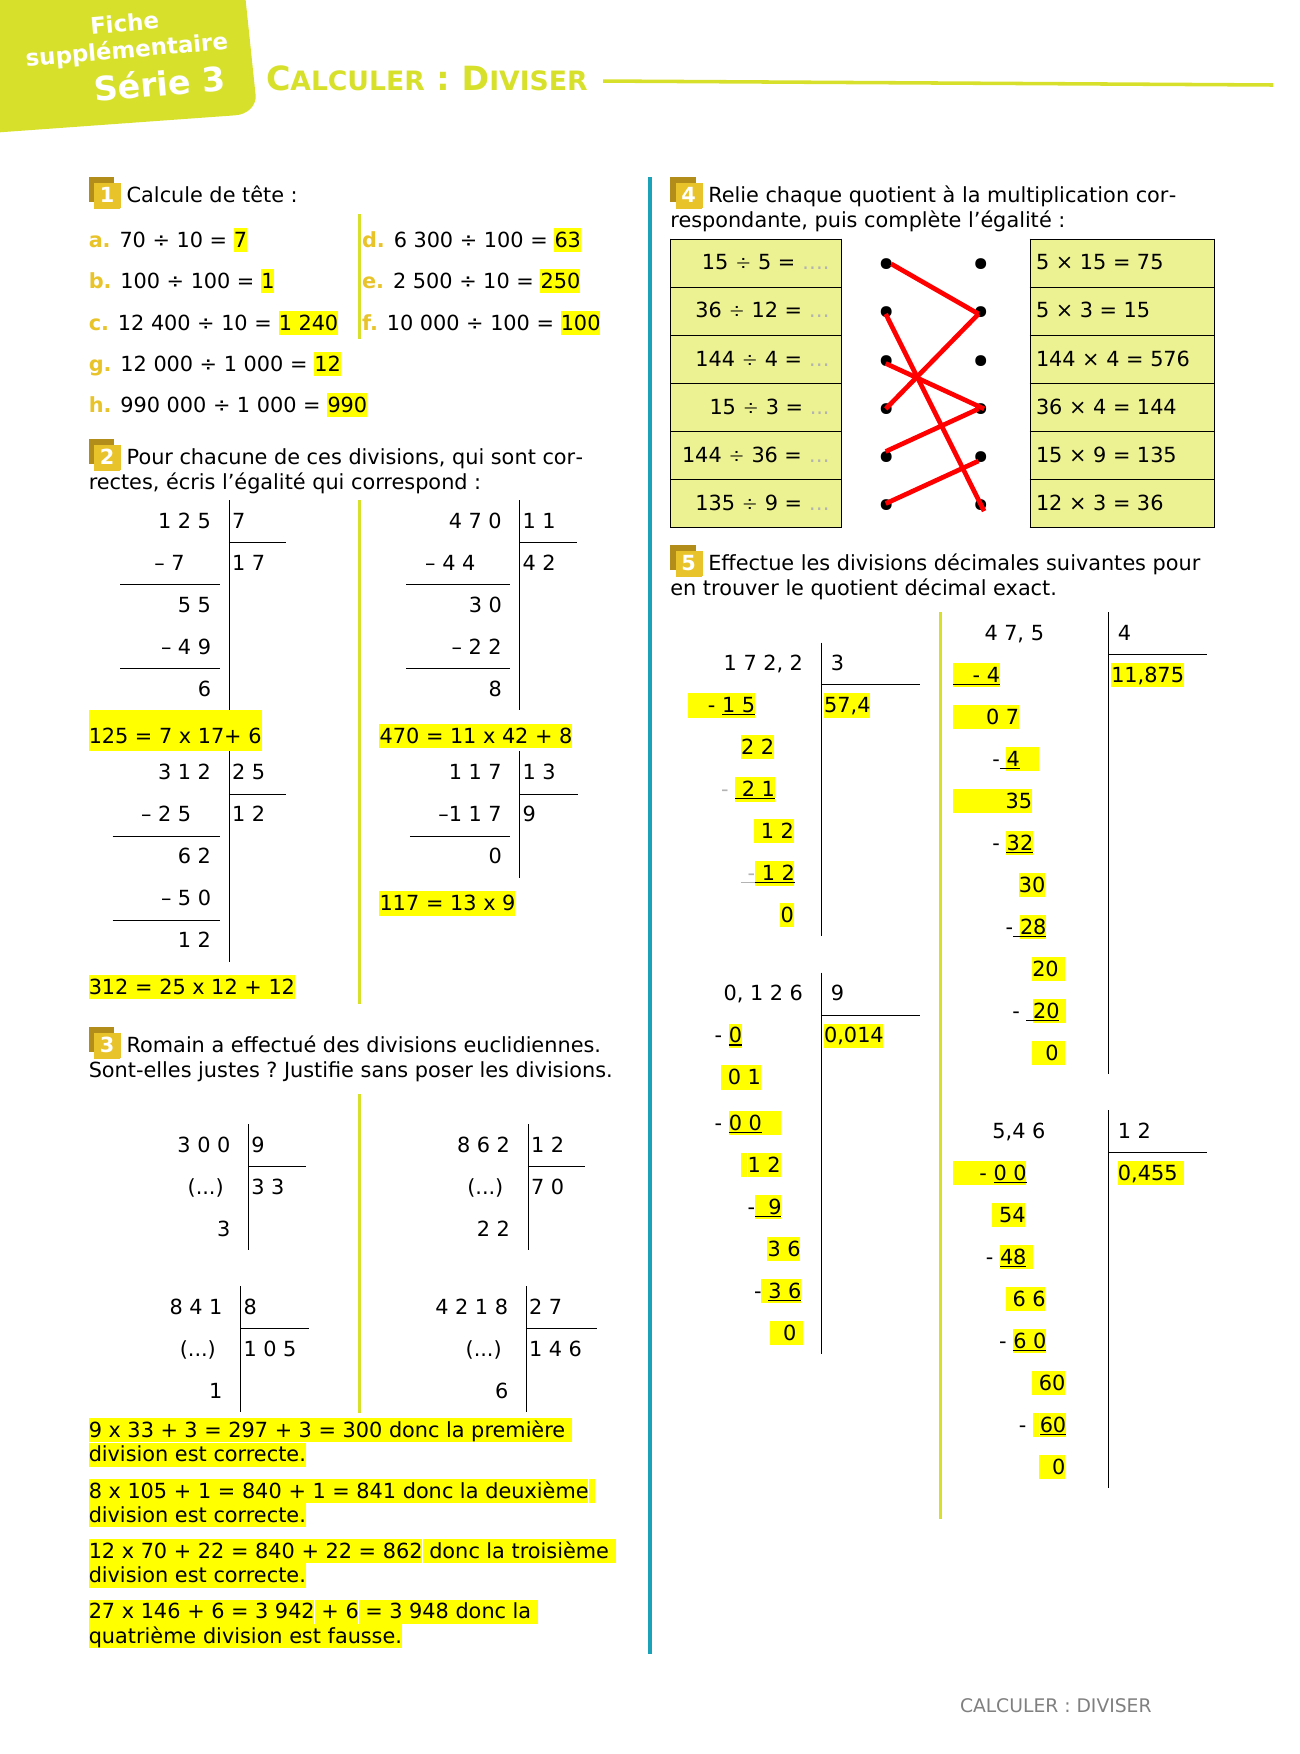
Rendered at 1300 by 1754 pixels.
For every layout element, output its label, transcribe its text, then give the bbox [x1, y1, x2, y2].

list 990 000 ÷ 1 000 = 990 [88, 379, 629, 421]
table_cell [1109, 1320, 1207, 1362]
table_cell 3 3 [249, 1167, 306, 1208]
list 12 400 ÷ 10 = 1 240 [88, 297, 356, 338]
table_cell [822, 726, 920, 768]
table_cell - 6 0 [950, 1320, 1099, 1362]
table_cell [520, 668, 577, 710]
table_cell 2 2 [409, 1208, 518, 1250]
table_cell - 20 [950, 990, 1099, 1032]
table_cell [822, 1228, 920, 1270]
table_cell 36  12 = … [671, 288, 841, 335]
table_cell [943, 335, 1030, 383]
table_cell 1 2 [230, 795, 286, 836]
subtitle 12 x 70 + 22 = 840 + 22 = 862 donc la troisième division est correcte. [306, 1539, 623, 1588]
table_cell [220, 920, 229, 962]
table_cell 135  9 = … [671, 480, 841, 527]
table_cell [812, 1186, 821, 1228]
table_cell 144  4 = … [671, 336, 841, 383]
table_header 4 7 0 [406, 500, 510, 542]
table_cell [241, 1370, 308, 1412]
table_cell [519, 1208, 528, 1250]
table_cell [249, 1208, 306, 1250]
table_cell 6 [120, 669, 219, 710]
table_cell 1 7 [230, 543, 286, 584]
table_header [1099, 1110, 1108, 1152]
table_cell [925, 385, 943, 421]
list 2 500 ÷ 10 = 250 [362, 256, 629, 297]
table_cell – 4 4 [406, 542, 510, 584]
table_cell [812, 810, 821, 852]
table_cell [948, 431, 1030, 479]
table_cell [943, 479, 1030, 527]
table_cell [1099, 696, 1108, 738]
table_cell [943, 335, 953, 345]
table_cell [812, 769, 821, 810]
table_cell [231, 1370, 240, 1412]
table_cell [812, 1270, 821, 1312]
table_header 1 7 2, 2 [685, 643, 812, 684]
table_cell [520, 584, 577, 626]
table_cell - 4 [950, 654, 1099, 696]
table_cell [220, 668, 229, 710]
table_cell [1099, 654, 1108, 696]
table_cell – 7 [120, 542, 219, 584]
table_header [517, 1286, 526, 1328]
table_cell 4 2 [520, 543, 577, 584]
table_cell [510, 542, 519, 584]
table_cell (...) [409, 1166, 518, 1208]
table_cell [943, 393, 974, 422]
table_header [519, 1124, 528, 1166]
list 10 000 ÷ 100 = 100 [362, 297, 629, 338]
table_cell 12 × 3 = 36 [1031, 480, 1214, 527]
table_cell [1099, 1320, 1108, 1362]
table_cell 57,4 [822, 685, 920, 726]
table_cell [822, 1312, 920, 1354]
table_header 5 × 15 = 75 [1031, 240, 1214, 287]
table_cell [231, 1328, 240, 1370]
table_header [220, 751, 229, 793]
table_cell [517, 1370, 526, 1412]
table_cell 0 [410, 837, 510, 878]
table_cell - 0 [685, 1015, 812, 1057]
list 70 ÷ 10 = 7 [88, 214, 356, 256]
table_cell [1109, 864, 1207, 906]
table_header [812, 973, 821, 1014]
table_cell [230, 626, 286, 668]
table_header [1099, 612, 1108, 654]
table_cell 3 [135, 1208, 239, 1250]
table_header 15  5 = …. [671, 240, 841, 287]
table_cell - 28 [950, 906, 1099, 948]
table_header 1 2 [529, 1124, 585, 1166]
table_cell [510, 794, 519, 836]
table_header [231, 1286, 240, 1328]
table_header 5,4 6 [950, 1110, 1099, 1152]
table_cell [1099, 1032, 1108, 1074]
list 12 000 ÷ 1 000 = 12 [88, 338, 629, 379]
table_cell 0,455 [1109, 1153, 1207, 1194]
table_cell 15 × 9 = 135 [1031, 432, 1214, 479]
table_cell 1 2 [113, 921, 219, 962]
table_header 9 [822, 973, 920, 1014]
table_cell [1109, 738, 1207, 780]
table_cell - 1 2 [685, 853, 812, 894]
table_cell - 0 0 [950, 1152, 1099, 1194]
table_header 7 [230, 500, 286, 542]
table_cell - 60 [950, 1404, 1099, 1446]
table_cell [510, 584, 519, 626]
text 117 = 13 x 9 [379, 878, 629, 919]
table_cell [1109, 1032, 1207, 1074]
table_cell [842, 335, 911, 383]
table_cell [230, 584, 286, 626]
text 312 = 25 x 12 + 12 [88, 962, 338, 1003]
subtitle 12 x 70 + 22 = 840 + 22 = 862 donc la troisième division est correcte. [198, 1539, 299, 1588]
table_cell [510, 668, 519, 710]
subtitle Calcule de tête : [114, 177, 629, 208]
table_cell [527, 1370, 597, 1412]
table_cell 9 [520, 795, 577, 836]
table_cell (...) [133, 1328, 231, 1370]
table_header 0, 1 2 6 [685, 973, 812, 1014]
table_cell [822, 894, 920, 936]
table_cell [1109, 1404, 1207, 1446]
table_cell 1 0 5 [241, 1329, 308, 1370]
table_cell 7 0 [529, 1167, 585, 1208]
table_cell [812, 684, 821, 726]
subtitle 8 x 105 + 1 = 840 + 1 = 841 donc la deuxième division est correcte. [306, 1479, 623, 1527]
table_cell 3 0 [406, 585, 510, 626]
table_header 8 4 1 [133, 1286, 231, 1328]
text 470 = 11 x 42 + 8 [379, 710, 629, 751]
table_cell 35 [950, 780, 1099, 822]
table_cell [812, 894, 821, 936]
table_cell [812, 726, 821, 768]
table_cell 11,875 [1109, 655, 1207, 696]
table_header [239, 1124, 248, 1166]
table_cell 3 6 [685, 1228, 812, 1270]
table_header 2 7 [527, 1286, 597, 1328]
table_cell [1099, 1194, 1108, 1236]
table_cell - 48 [950, 1236, 1099, 1278]
subtitle 8 x 105 + 1 = 840 + 1 = 841 donc la deuxième division est correcte. [213, 1479, 299, 1527]
table_cell [943, 383, 1030, 431]
table_cell 1 2 [685, 810, 812, 852]
table_header 1 3 [520, 751, 577, 793]
subtitle Relie chaque quotient à la multiplication cor­respondante, puis complète l’égalité : [670, 177, 1211, 232]
table_cell - 0 0 [685, 1102, 812, 1144]
table_header 1 1 [520, 500, 577, 542]
table_cell [943, 436, 959, 474]
table_cell 6 2 [113, 837, 219, 878]
table_cell - 9 [685, 1186, 812, 1228]
table_cell [1109, 1278, 1207, 1320]
table_cell [1109, 696, 1207, 738]
table_cell 0 1 [685, 1057, 812, 1102]
table_cell [1099, 1236, 1108, 1278]
table_header 9 [249, 1124, 306, 1166]
table_cell - 1 5 [685, 684, 812, 726]
table_cell [529, 1208, 585, 1250]
table_cell [230, 920, 286, 962]
table_cell 8 [406, 669, 510, 710]
table_cell [230, 878, 286, 919]
table_cell [812, 1102, 821, 1144]
table_cell [230, 836, 286, 878]
table_cell (...) [397, 1328, 517, 1370]
table_cell 0 [685, 1312, 812, 1354]
subtitle Romain a effectué des divisions euclidiennes. Sont-elles justes ? Justifie sans poser les divisions. [88, 1027, 629, 1082]
table_cell [1109, 948, 1207, 990]
table_cell (...) [135, 1166, 239, 1208]
table_cell 5 × 3 = 15 [1031, 288, 1214, 335]
table_cell [1099, 1278, 1108, 1320]
table_cell 1 [133, 1370, 231, 1412]
table_cell [1099, 738, 1108, 780]
table_cell 6 6 [950, 1278, 1099, 1320]
table_cell [239, 1208, 248, 1250]
table_cell 0 [950, 1032, 1099, 1074]
table_cell [230, 668, 286, 710]
table_cell [1099, 780, 1108, 822]
table_cell [822, 1186, 920, 1228]
table_cell [519, 1166, 528, 1208]
table_cell [812, 1015, 821, 1057]
table_cell [812, 1312, 821, 1354]
table_cell [812, 1144, 821, 1186]
table_header 3 [822, 643, 920, 684]
table_cell 30 [950, 864, 1099, 906]
table_cell 36 × 4 = 144 [1031, 384, 1214, 431]
table_cell [1099, 948, 1108, 990]
table_cell [1109, 780, 1207, 822]
table_cell 0 [685, 894, 812, 936]
table_cell [1099, 864, 1108, 906]
table_cell [900, 335, 943, 371]
subtitle Pour chacune de ces divisions, qui sont cor­rectes, écris l’égalité qui correspond : [88, 439, 629, 494]
table_header 4 7, 5 [950, 612, 1099, 654]
table_cell [943, 287, 1030, 335]
table_cell [812, 1057, 821, 1102]
table_cell 2 2 [685, 726, 812, 768]
table_cell – 5 0 [113, 878, 219, 919]
table_cell – 2 5 [113, 794, 219, 836]
subtitle 9 x 33 + 3 = 297 + 3 = 300 donc la première division est correcte. [88, 1418, 623, 1467]
table_cell 20 [950, 948, 1099, 990]
table_cell 54 [950, 1194, 1099, 1236]
table_header [220, 500, 229, 542]
table_cell [239, 1166, 248, 1208]
table_cell [842, 479, 943, 527]
table_header 1 2 [1109, 1110, 1207, 1152]
subtitle 27 x 146 + 6 = 3 942 + 6 = 3 948 donc la quatrième division est fausse. [88, 1599, 623, 1648]
list 6 300 ÷ 100 = 63 [362, 214, 629, 256]
table_cell [947, 472, 964, 479]
table_cell – 4 9 [120, 626, 219, 668]
table_cell 60 [950, 1362, 1099, 1404]
table_cell 0 7 [950, 696, 1099, 738]
table_cell 1 2 [685, 1144, 812, 1186]
table_cell [1109, 1194, 1207, 1236]
table_cell [822, 1144, 920, 1186]
table_cell 144 × 4 = 576 [1031, 336, 1214, 383]
table_cell [822, 1270, 920, 1312]
table_cell [1099, 1404, 1108, 1446]
table_cell - 2 1 [685, 769, 812, 810]
table_cell [822, 1102, 920, 1144]
table_header 8 6 2 [409, 1124, 518, 1166]
table_cell [510, 626, 519, 668]
table_cell [517, 1328, 526, 1370]
table_header 8 [241, 1286, 308, 1328]
table_header 1 2 5 [120, 500, 219, 542]
table_cell [220, 836, 229, 878]
table_cell [1099, 1152, 1108, 1194]
text 125 = 7 x 17+ 6 [262, 710, 338, 751]
table_header [943, 239, 1030, 287]
table_cell [520, 836, 577, 878]
table_cell [1099, 822, 1108, 864]
table_cell [1109, 906, 1207, 948]
table_cell [220, 626, 229, 668]
table_cell [822, 1057, 920, 1102]
table_header [812, 643, 821, 684]
table_cell –1 1 7 [410, 794, 510, 836]
table_header [510, 500, 519, 542]
table_header [510, 751, 519, 793]
table_cell [822, 769, 920, 810]
table_cell [822, 810, 920, 852]
table_cell [1099, 1446, 1108, 1488]
table_header [842, 239, 943, 287]
table_cell [520, 626, 577, 668]
table_cell [812, 853, 821, 894]
table_cell [1099, 906, 1108, 948]
table_cell [220, 794, 229, 836]
table_cell [943, 297, 973, 335]
table_cell [1109, 1446, 1207, 1488]
table_cell [922, 355, 943, 383]
table_header 1 1 7 [410, 751, 510, 793]
table_cell 0 [950, 1446, 1099, 1488]
table_cell – 2 2 [406, 626, 510, 668]
table_cell [1109, 1236, 1207, 1278]
table_cell - 4 [950, 738, 1099, 780]
table_header 4 2 1 8 [397, 1286, 517, 1328]
table_cell - 3 6 [685, 1270, 812, 1312]
table_cell 6 [397, 1370, 517, 1412]
table_cell [842, 431, 943, 479]
table_cell [812, 1228, 821, 1270]
table_cell [220, 584, 229, 626]
list 100 ÷ 100 = 1 [88, 256, 356, 297]
table_cell [1109, 990, 1207, 1032]
table_cell 0,014 [822, 1016, 920, 1057]
subtitle Effectue les divisions décimales suivantes pour en trouver le quotient décimal exact. [670, 545, 1211, 600]
table_cell 144  36 = … [671, 432, 841, 479]
table_cell [510, 836, 519, 878]
table_cell [822, 853, 920, 894]
table_header 3 1 2 [113, 751, 219, 793]
table_header 3 0 0 [135, 1124, 239, 1166]
table_cell [842, 383, 937, 431]
table_cell 15  3 = ... [671, 384, 841, 431]
table_cell [1109, 822, 1207, 864]
table_cell [220, 878, 229, 919]
table_cell [1099, 1362, 1108, 1404]
table_header 2 5 [230, 751, 286, 793]
table_cell [1099, 990, 1108, 1032]
table_cell 5 5 [120, 585, 219, 626]
table_cell - 32 [950, 822, 1099, 864]
table_cell [842, 287, 943, 335]
table_cell [1109, 1362, 1207, 1404]
table_cell [220, 542, 229, 584]
table_header 4 [1109, 612, 1207, 654]
table_cell 1 4 6 [527, 1329, 597, 1370]
